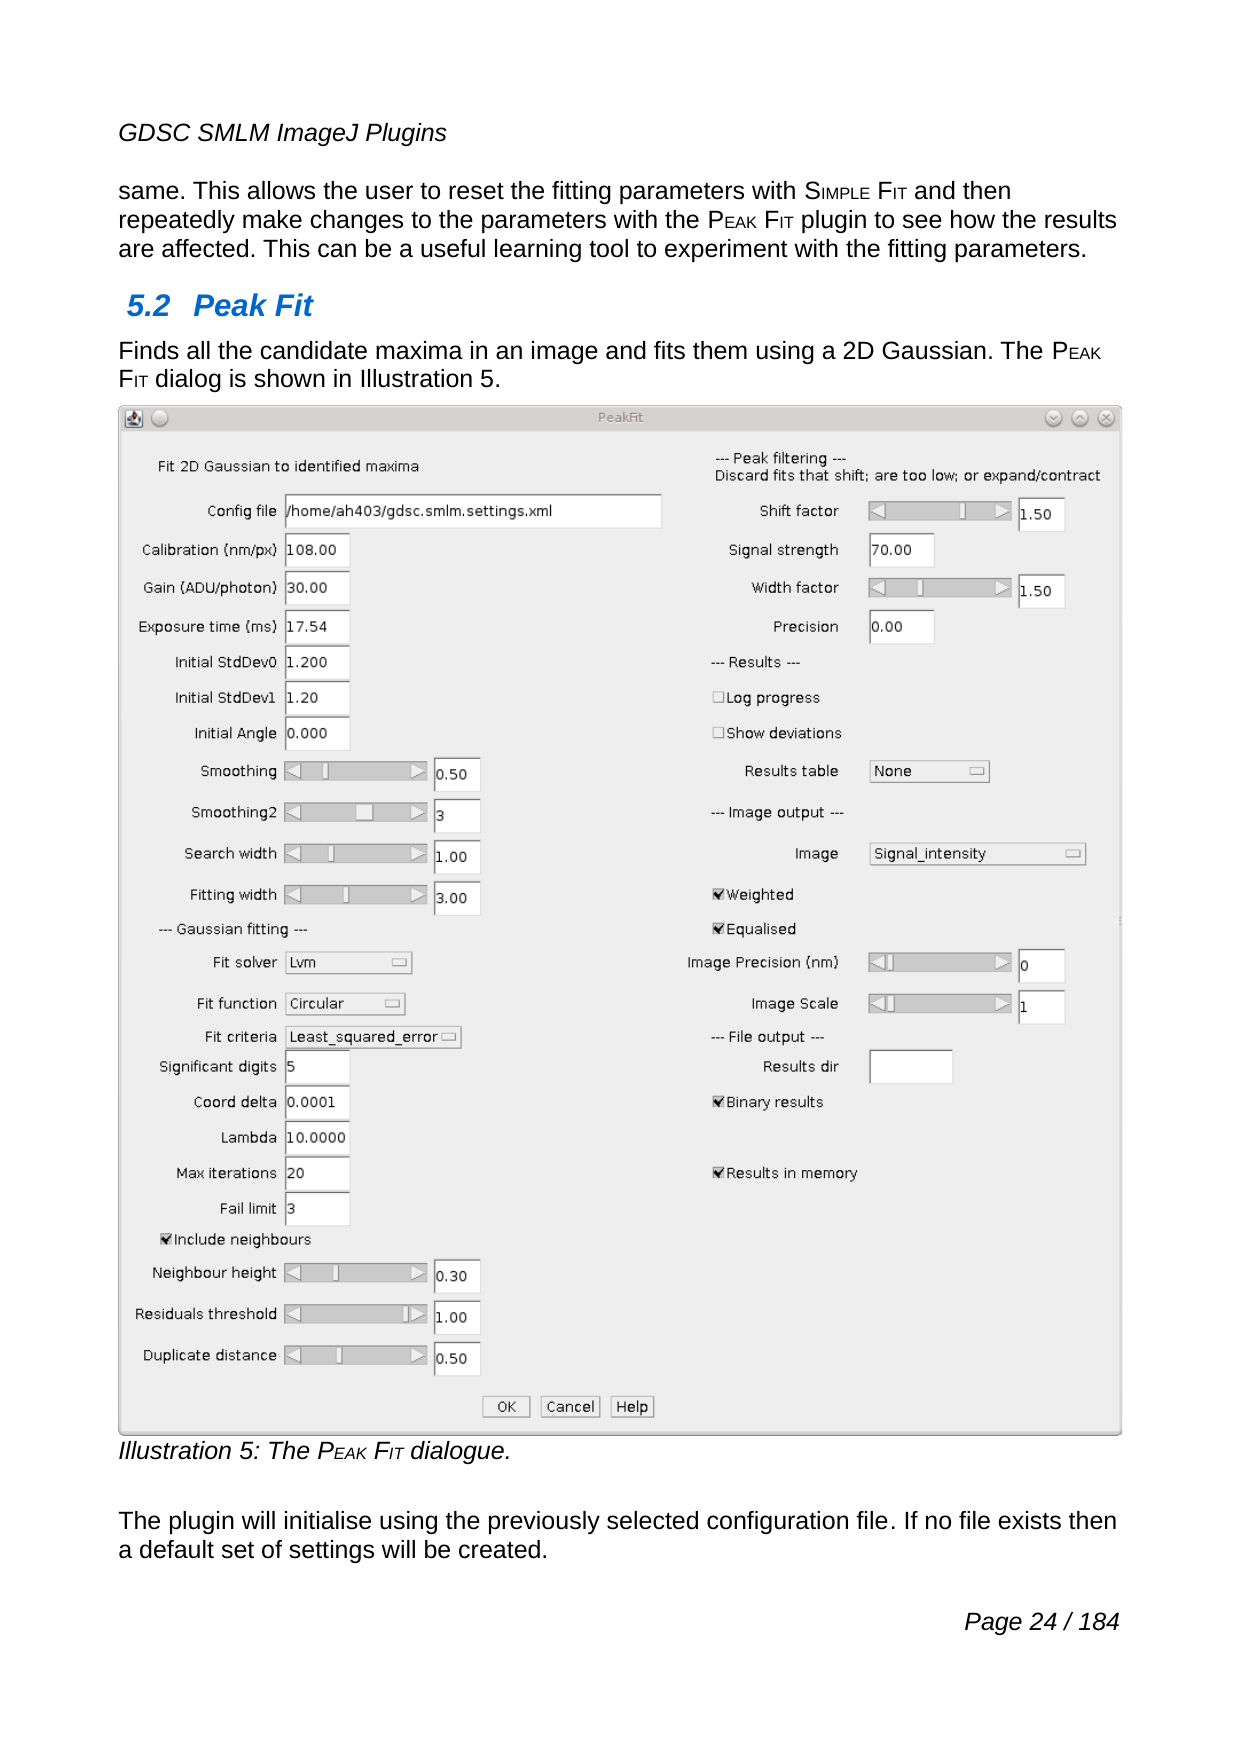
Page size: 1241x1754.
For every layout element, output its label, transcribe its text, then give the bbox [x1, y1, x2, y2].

text Finds all the candidate maxima in an image and fits them using a 2D Gaussian. The Peak Fit dialog is shown in Illustration 5. [118, 336, 1122, 393]
picture [118, 405, 1123, 1436]
text The plugin will initialise using the previously selected configuration file. If no file exists then a default set of settings will be created. [118, 1506, 1122, 1563]
text same. This allows the user to reset the fitting parameters with Simple Fit and then repeatedly make changes to the parameters with the Peak Fit plugin to see how the results are affected. This can be a useful learning tool to experiment with the fitting parameters. [118, 176, 1122, 263]
text Illustration 5: The Peak Fit dialogue. [118, 1436, 1122, 1465]
subtitle Peak Fit [118, 287, 1122, 323]
